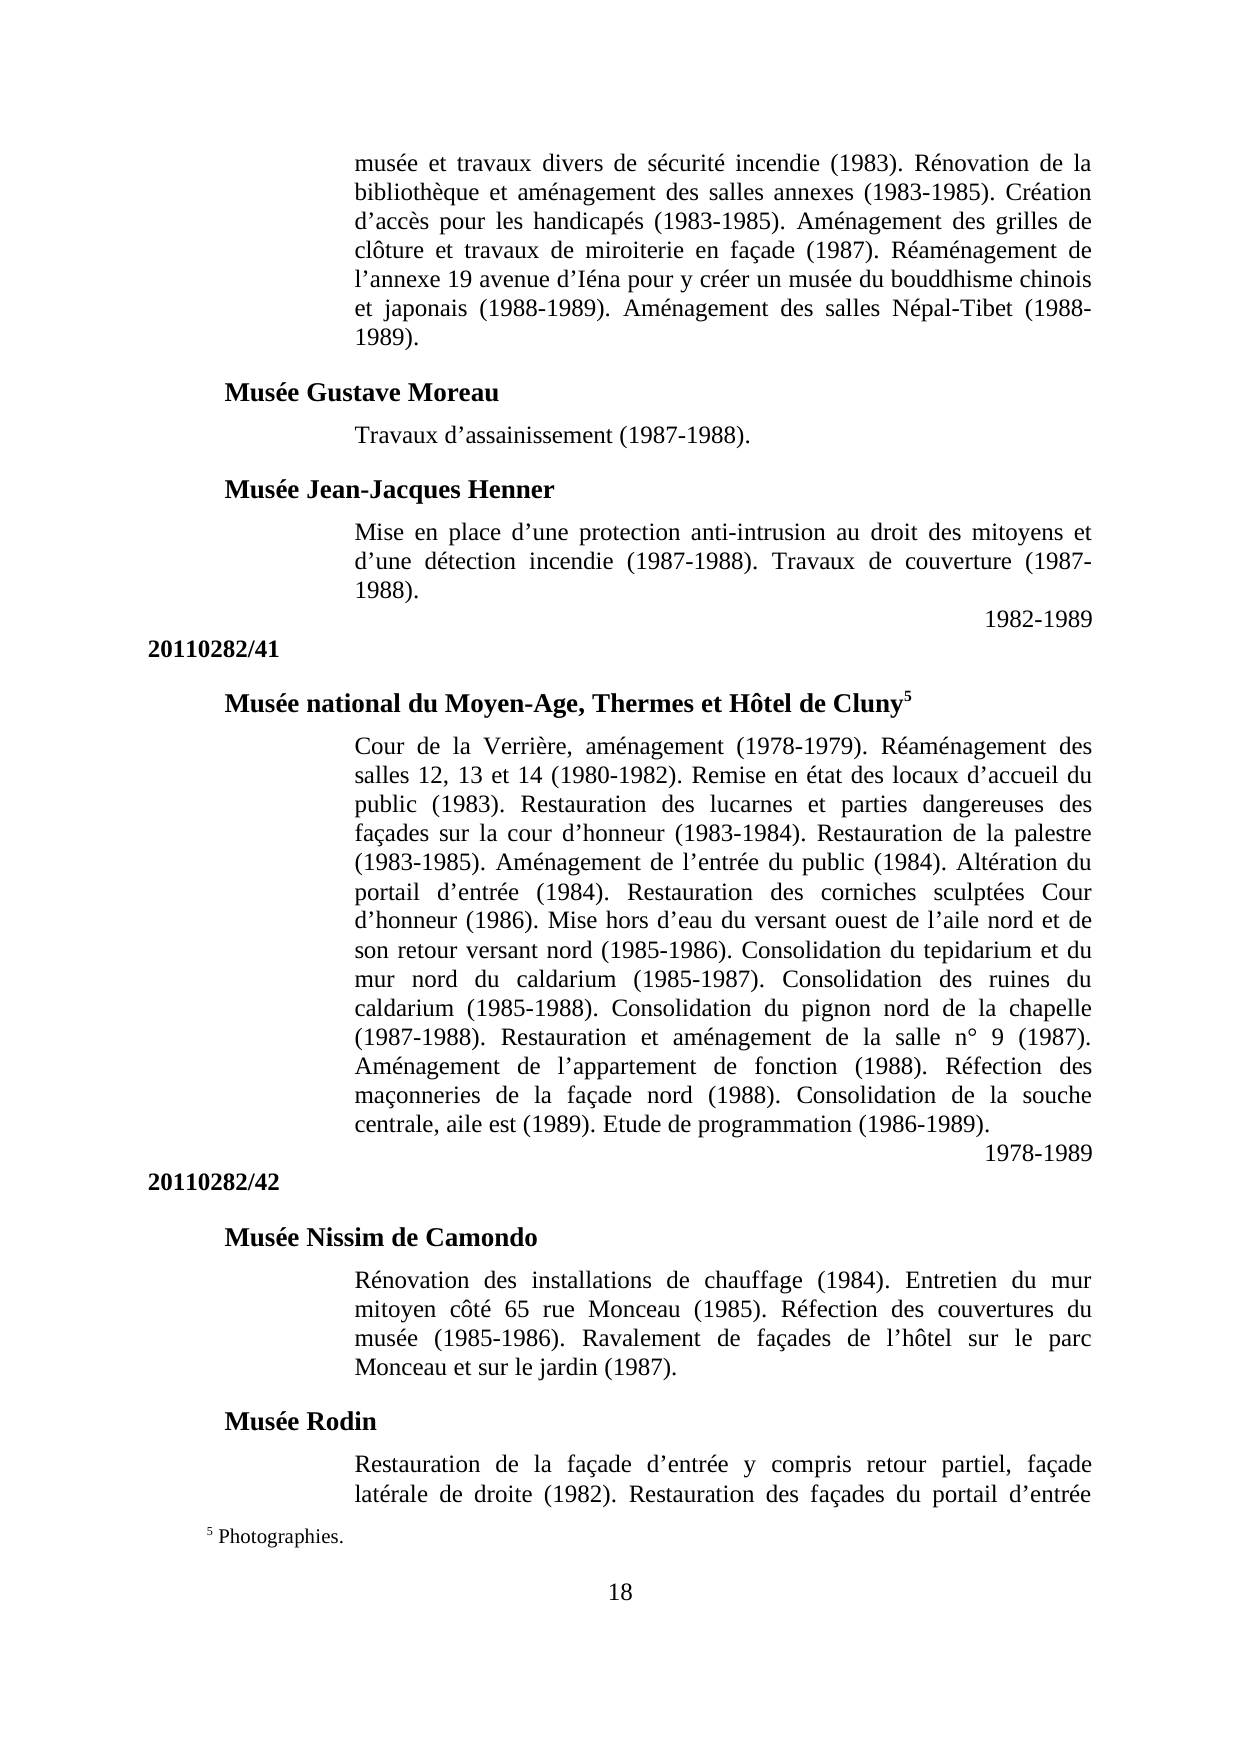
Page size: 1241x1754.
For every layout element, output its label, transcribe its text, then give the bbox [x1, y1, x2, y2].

text 20110282/42 [148, 1167, 1093, 1196]
text Photographies. [148, 1524, 1093, 1548]
text 1982-1989 [148, 604, 1093, 633]
text Cour de la Verrière, aménagement (1978-1979). Réaménagement des salles 12, 13 et 14 (1980-1982). Remise en état des locaux d’accueil du public (1983). Restauration des lucarnes et parties dangereuses des façades sur la cour d’honneur (1983-1984). Restauration de la palestre (1983-1985). Aménagement de l’entrée du public (1984). Altération du portail d’entrée (1984). Restauration des corniches sculptées Cour d’honneur (1986). Mise hors d’eau du versant ouest de l’aile nord et de son retour versant nord (1985-1986). Consolidation du tepidarium et du mur nord du caldarium (1985-1987). Consolidation des ruines du caldarium (1985-1988). Consolidation du pignon nord de la chapelle (1987-1988). Restauration et aménagement de la salle n° 9 (1987). Aménagement de l’appartement de fonction (1988). Réfection des maçonneries de la façade nord (1988). Consolidation de la souche centrale, aile est (1989). Etude de programmation (1986-1989). [354, 731, 1093, 1138]
subtitle Musée Nissim de Camondo [224, 1221, 1093, 1252]
subtitle Musée Rodin [224, 1406, 1093, 1437]
subtitle Musée Gustave Moreau [224, 376, 1093, 407]
text Rénovation des installations de chauffage (1984). Entretien du mur mitoyen côté 65 rue Monceau (1985). Réfection des couvertures du musée (1985-1986). Ravalement de façades de l’hôtel sur le parc Monceau et sur le jardin (1987). [354, 1264, 1093, 1381]
text Restauration de la façade d’entrée y compris retour partiel, façade latérale de droite (1982). Restauration des façades du portail d’entrée [354, 1449, 1093, 1507]
text musée et travaux divers de sécurité incendie (1983). Rénovation de la bibliothèque et aménagement des salles annexes (1983-1985). Création d’accès pour les handicapés (1983-1985). Aménagement des grilles de clôture et travaux de miroiterie en façade (1987). Réaménagement de l’annexe 19 avenue d’Iéna pour y créer un musée du bouddhisme chinois et japonais (1988-1989). Aménagement des salles Népal-Tibet (1988-1989). [354, 148, 1093, 351]
text 20110282/41 [148, 633, 1093, 662]
subtitle Musée national du Moyen-Age, Thermes et Hôtel de Cluny [224, 687, 1093, 718]
text Travaux d’assainissement (1987-1988). [354, 419, 1093, 449]
text Mise en place d’une protection anti-intrusion au droit des mitoyens et d’une détection incendie (1987-1988). Travaux de couverture (1987-1988). [354, 517, 1093, 604]
subtitle Musée Jean-Jacques Henner [224, 474, 1093, 505]
text 1978-1989 [148, 1138, 1093, 1167]
